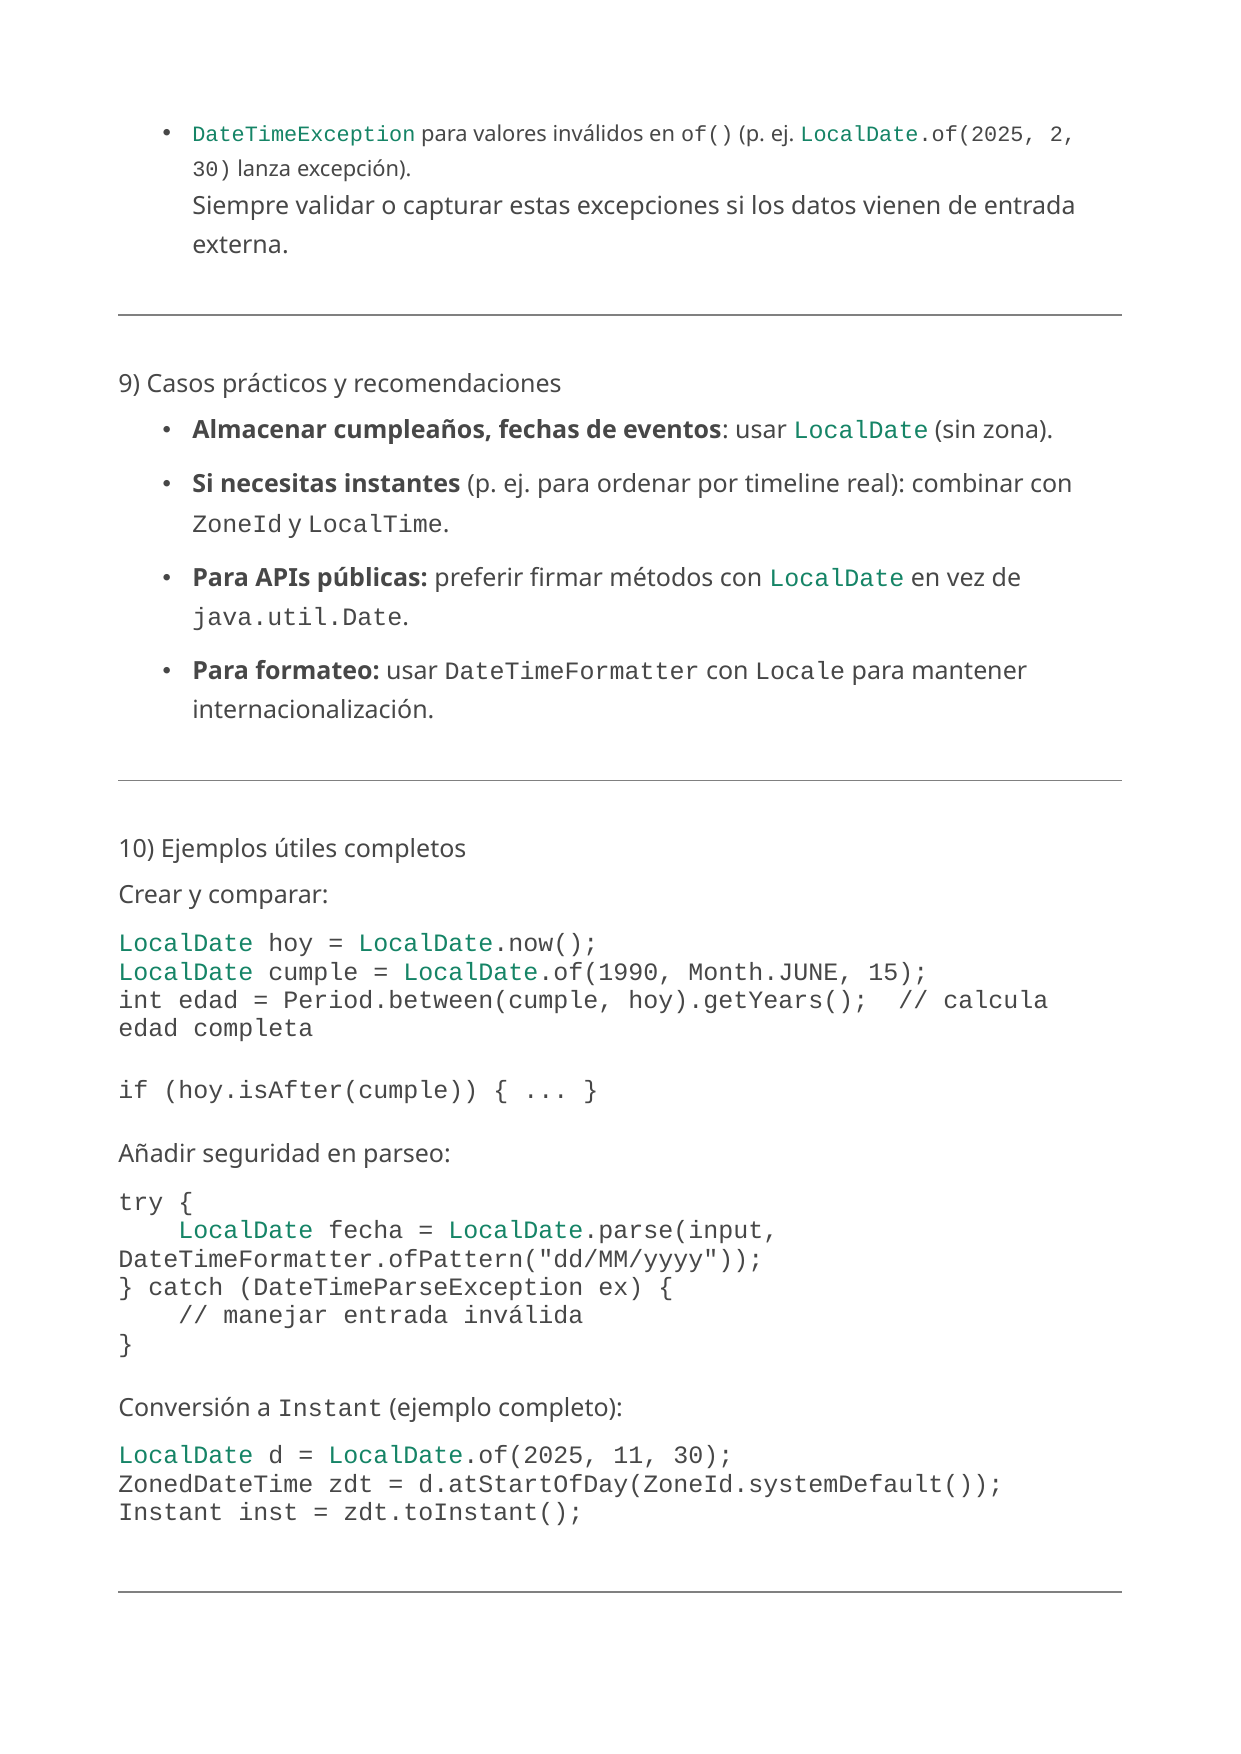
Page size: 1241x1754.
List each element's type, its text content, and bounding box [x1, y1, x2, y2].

text } [118, 1331, 1122, 1360]
text Instant inst = zdt.toInstant(); [118, 1500, 1122, 1528]
text LocalDate d = LocalDate.of(2025, 11, 30); [118, 1443, 1122, 1471]
text Añadir seguridad en parseo: [118, 1136, 1122, 1170]
list Almacenar cumpleaños, fechas de eventos: usar LocalDate (sin zona). [162, 412, 1122, 446]
subtitle 9) Casos prácticos y recomendaciones [118, 365, 1122, 399]
text try { [118, 1190, 1122, 1218]
list Para formateo: usar DateTimeFormatter con Locale para mantener internacionalización. [162, 652, 1122, 726]
text if (hoy.isAfter(cumple)) { ... } [118, 1078, 1122, 1106]
text ZonedDateTime zdt = d.atStartOfDay(ZoneId.systemDefault()); [118, 1471, 1122, 1500]
text LocalDate fecha = LocalDate.parse(input, DateTimeFormatter.ofPattern("dd/MM/yyyy")); [118, 1218, 1122, 1275]
subtitle 10) Ejemplos útiles completos [118, 830, 1122, 864]
list DateTimeException para valores inválidos en of() (p. ej. LocalDate.of(2025, 2, 30) lanza excepción). Siempre validar o capturar estas excepciones si los datos vienen de entrada externa. [162, 118, 1122, 261]
text Conversión a Instant (ejemplo completo): [118, 1389, 1122, 1423]
text } catch (DateTimeParseException ex) { [118, 1275, 1122, 1303]
list Para APIs públicas: preferir firmar métodos con LocalDate en vez de java.util.Date. [162, 559, 1122, 633]
text int edad = Period.between(cumple, hoy).getYears(); // calcula edad completa [118, 987, 1122, 1044]
text LocalDate cumple = LocalDate.of(1990, Month.JUNE, 15); [118, 959, 1122, 987]
text LocalDate hoy = LocalDate.now(); [118, 931, 1122, 959]
list Si necesitas instantes (p. ej. para ordenar por timeline real): combinar con ZoneId y LocalTime. [162, 466, 1122, 539]
text Crear y comparar: [118, 877, 1122, 911]
text // manejar entrada inválida [118, 1303, 1122, 1331]
